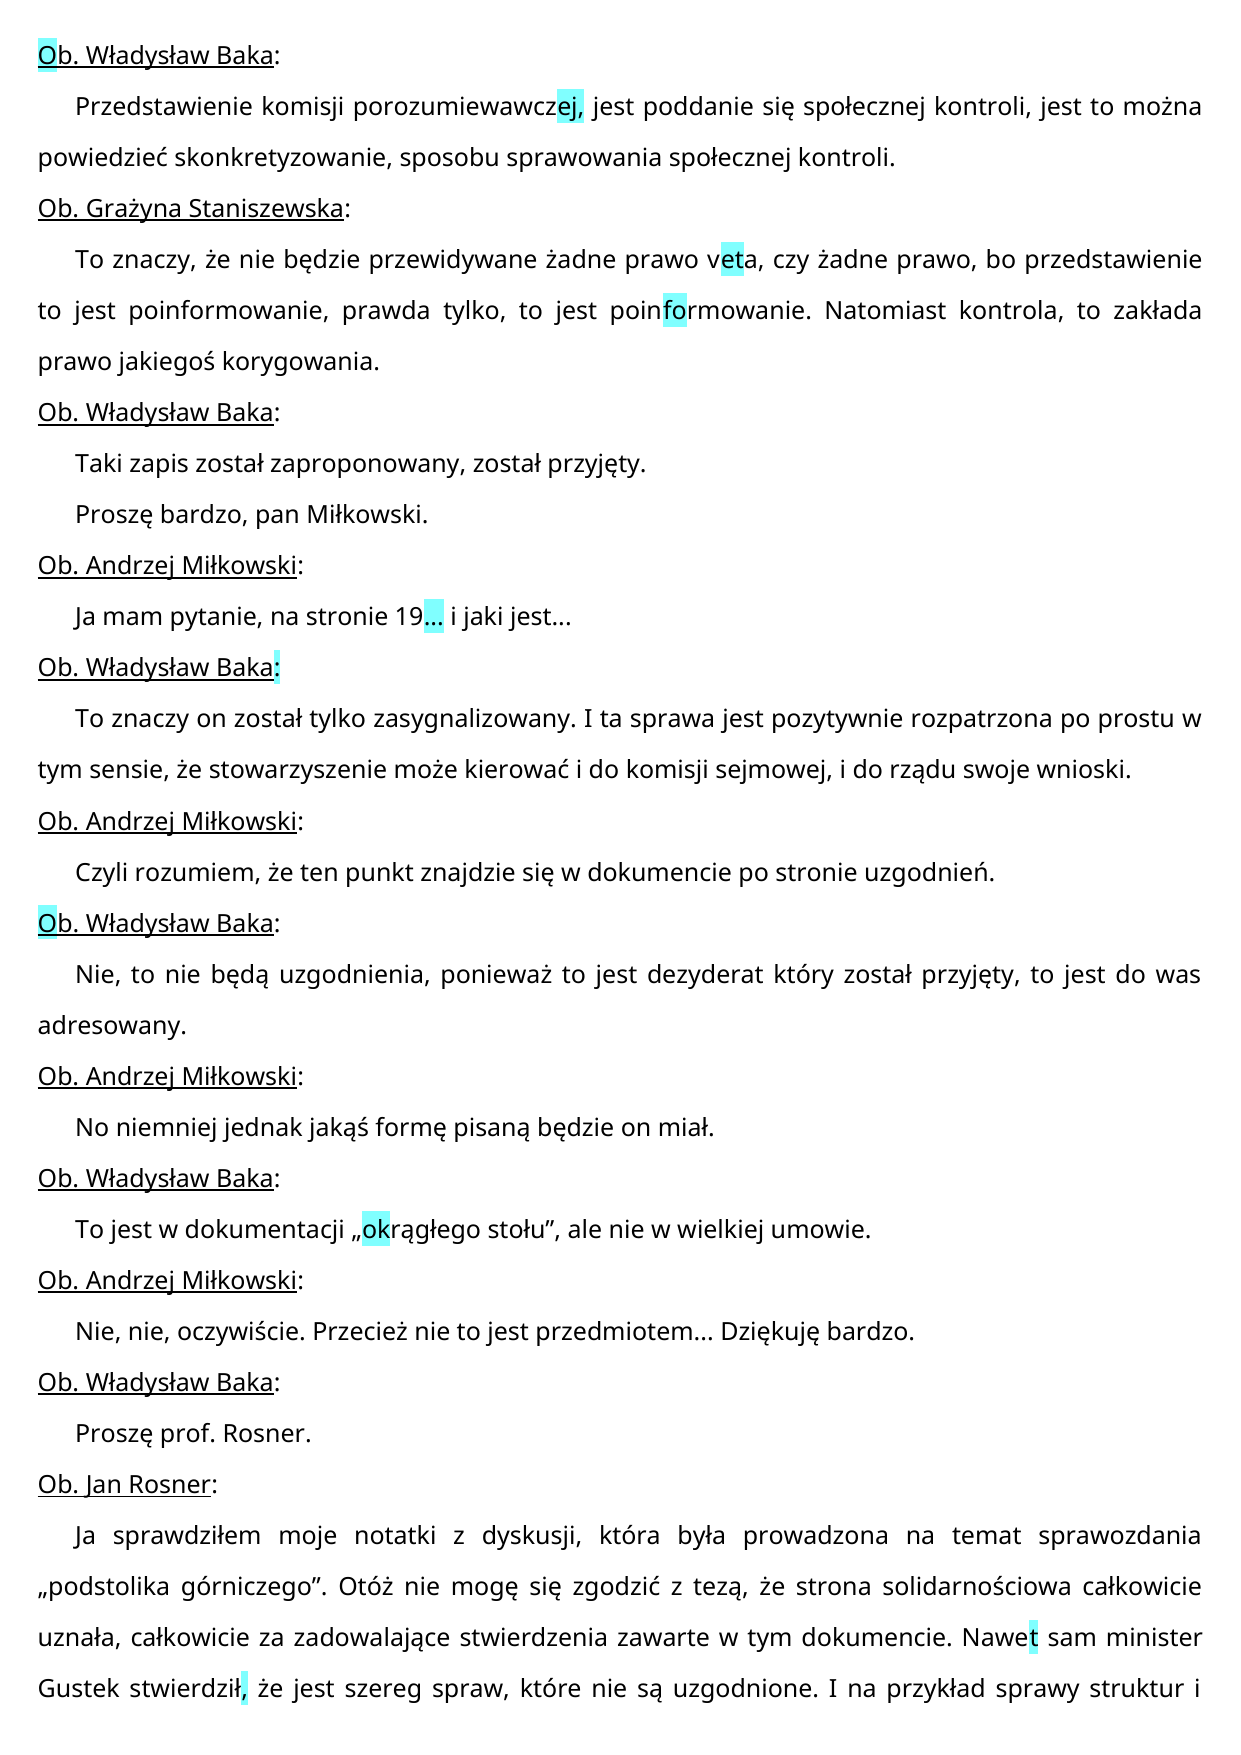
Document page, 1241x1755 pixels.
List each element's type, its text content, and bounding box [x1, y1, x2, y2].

text Proszę bardzo, pan Miłkowski. [37, 497, 1203, 531]
text To znaczy, że nie będzie przewidywane żadne prawo veta, czy żadne prawo, bo przedstawienie to jest poinformowanie, prawda tylko, to jest poinformowanie. Natomiast kontrola, to zakłada prawo jakiegoś korygowania. [37, 242, 1203, 378]
text Ob. Andrzej Miłkowski: [37, 803, 1203, 837]
text Nie, nie, oczywiście. Przecież nie to jest przedmiotem... Dziękuję bardzo. [37, 1313, 1203, 1348]
text Proszę prof. Rosner. [37, 1416, 1203, 1450]
text No niemniej jednak jakąś formę pisaną będzie on miał. [37, 1109, 1203, 1143]
text To znaczy on został tylko zasygnalizowany. I ta sprawa jest pozytywnie rozpatrzona po prostu w tym sensie, że stowarzyszenie może kierować i do komisji sejmowej, i do rządu swoje wnioski. [37, 701, 1203, 786]
text Ja mam pytanie, na stronie 19... i jaki jest... [37, 599, 1203, 633]
text Taki zapis został zaproponowany, został przyjęty. [37, 446, 1203, 480]
text Ob. Władysław Baka: [37, 1160, 1203, 1194]
text Ja sprawdziłem moje notatki z dyskusji, która była prowadzona na temat sprawozdania „podstolika górniczego”. Otóż nie mogę się zgodzić z tezą, że strona solidarnościowa całkowicie uznała, całkowicie za zadowalające stwierdzenia zawarte w tym dokumencie. Nawet sam minister Gustek stwierdził, że jest szereg spraw, które nie są uzgodnione. I na przykład sprawy struktur i [37, 1518, 1203, 1705]
text Ob. Andrzej Miłkowski: [37, 1058, 1203, 1092]
text Ob. Grażyna Staniszewska: [37, 191, 1203, 225]
text Nie, to nie będą uzgodnienia, ponieważ to jest dezyderat który został przyjęty, to jest do was adresowany. [37, 956, 1203, 1041]
text To jest w dokumentacji „okrągłego stołu”, ale nie w wielkiej umowie. [37, 1211, 1203, 1246]
text Ob. Władysław Baka: [37, 395, 1203, 429]
text Przedstawienie komisji porozumiewawczej, jest poddanie się społecznej kontroli, jest to można powiedzieć skonkretyzowanie, sposobu sprawowania społecznej kontroli. [37, 88, 1203, 174]
text Ob. Władysław Baka: [37, 905, 1203, 939]
text Czyli rozumiem, że ten punkt znajdzie się w dokumencie po stronie uzgodnień. [37, 854, 1203, 888]
text Ob. Władysław Baka: [37, 650, 1203, 684]
text Ob. Andrzej Miłkowski: [37, 548, 1203, 582]
text Ob. Władysław Baka: [37, 1364, 1203, 1399]
text Ob. Władysław Baka: [37, 37, 1203, 72]
text Ob. Jan Rosner: [37, 1467, 1203, 1501]
text Ob. Andrzej Miłkowski: [37, 1262, 1203, 1297]
